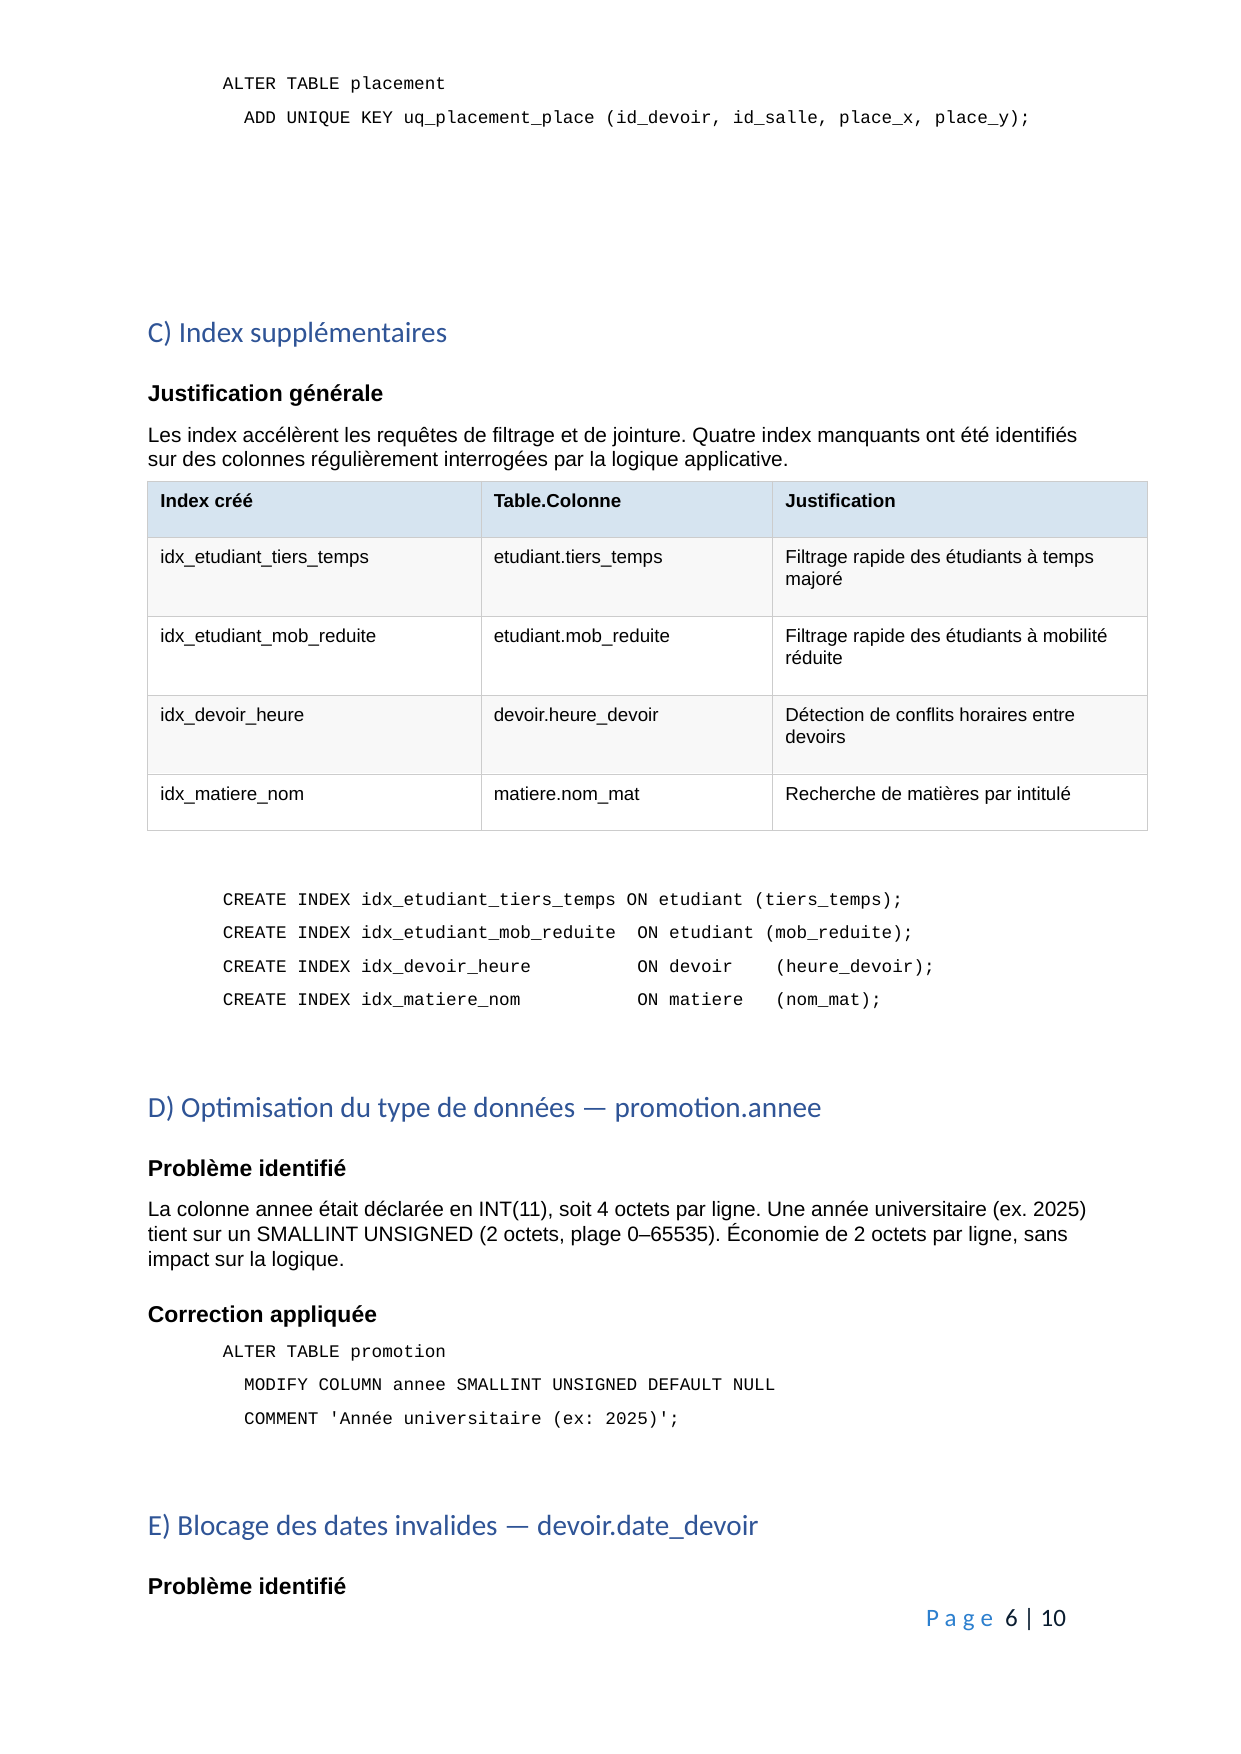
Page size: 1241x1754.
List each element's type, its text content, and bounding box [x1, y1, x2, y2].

text ALTER TABLE promotion [223, 1343, 1093, 1363]
table_header Table.Colonne [482, 482, 772, 537]
text Les index accélèrent les requêtes de filtrage et de jointure. Quatre index manquants ont été identifiés sur des colonnes régulièrement interrogées par la logique applicative. [148, 422, 1093, 471]
text COMMENT 'Année universitaire (ex: 2025)'; [223, 1409, 1093, 1429]
text CREATE INDEX idx_etudiant_tiers_temps ON etudiant (tiers_temps); [223, 891, 1093, 911]
table_cell devoir.heure_devoir [482, 696, 772, 773]
table_cell idx_matiere_nom [148, 775, 481, 830]
text CREATE INDEX idx_devoir_heure ON devoir (heure_devoir); [223, 957, 1093, 978]
text Problème identifié [148, 1155, 1093, 1181]
table_cell idx_etudiant_mob_reduite [148, 617, 481, 695]
text La colonne annee était déclarée en INT(11), soit 4 octets par ligne. Une année universitaire (ex. 2025) tient sur un SMALLINT UNSIGNED (2 octets, plage 0–65535). Économie de 2 octets par ligne, sans impact sur la logique. [148, 1197, 1093, 1271]
subtitle D) Optimisation du type de données — promotion.annee [148, 1089, 1093, 1124]
text Correction appliquée [148, 1301, 1093, 1327]
text CREATE INDEX idx_etudiant_mob_reduite ON etudiant (mob_reduite); [223, 924, 1093, 944]
text ADD UNIQUE KEY uq_placement_place (id_devoir, id_salle, place_x, place_y); [223, 108, 1093, 128]
text Problème identifié [148, 1573, 1093, 1599]
table_cell etudiant.tiers_temps [482, 538, 772, 616]
table_cell Détection de conflits horaires entre devoirs [773, 696, 1147, 773]
table_cell idx_etudiant_tiers_temps [148, 538, 481, 616]
text CREATE INDEX idx_matiere_nom ON matiere (nom_mat); [223, 991, 1093, 1011]
text MODIFY COLUMN annee SMALLINT UNSIGNED DEFAULT NULL [223, 1376, 1093, 1396]
table_cell Filtrage rapide des étudiants à mobilité réduite [773, 617, 1147, 695]
table_header Justification [773, 482, 1147, 537]
table_cell Recherche de matières par intitulé [773, 775, 1147, 830]
table_cell matiere.nom_mat [482, 775, 772, 830]
subtitle E) Blocage des dates invalides — devoir.date_devoir [148, 1507, 1093, 1543]
table_header Index créé [148, 482, 481, 537]
table_cell Filtrage rapide des étudiants à temps majoré [773, 538, 1147, 616]
table_cell etudiant.mob_reduite [482, 617, 772, 695]
subtitle C) Index supplémentaires [148, 314, 1093, 350]
text Justification générale [148, 380, 1093, 407]
table_cell idx_devoir_heure [148, 696, 481, 773]
text ALTER TABLE placement [223, 75, 1093, 95]
